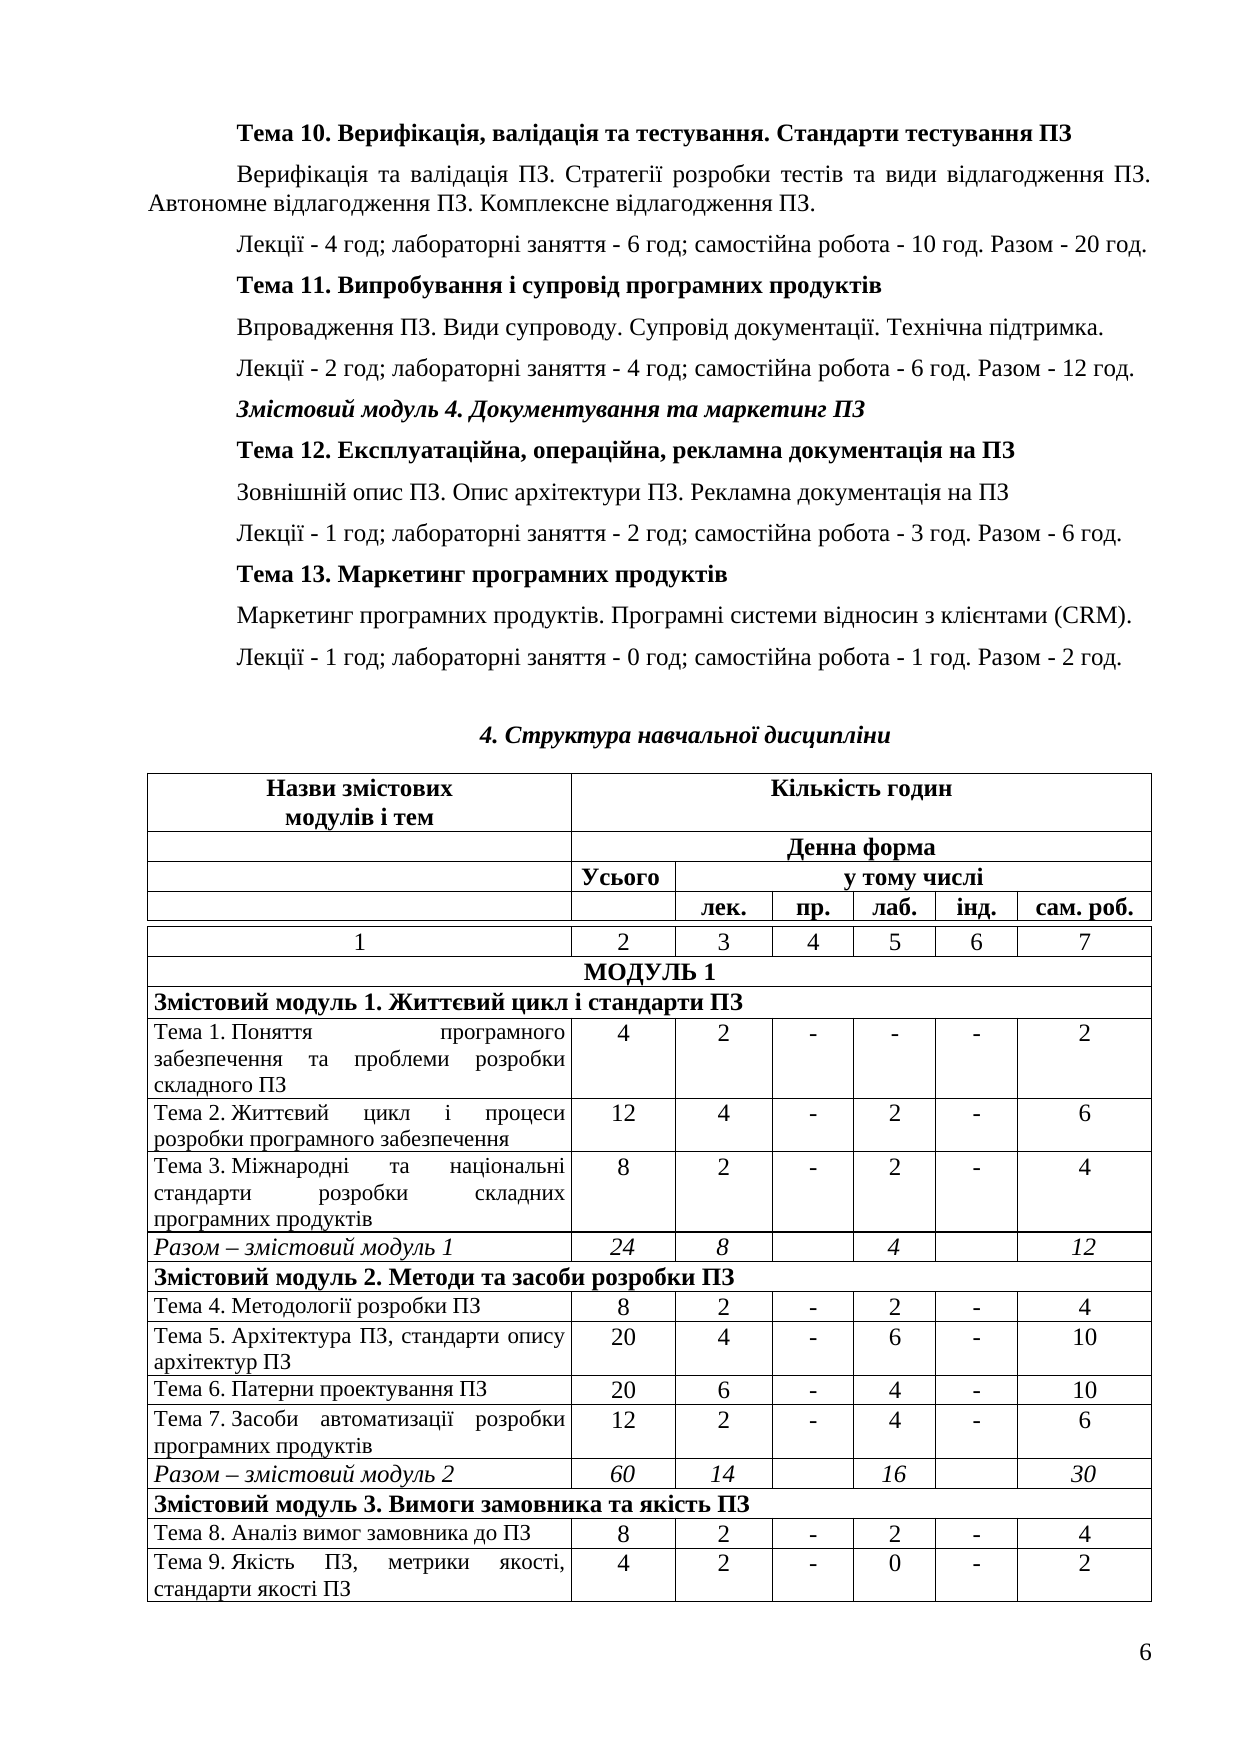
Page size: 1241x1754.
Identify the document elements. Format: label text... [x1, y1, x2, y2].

table_cell - [936, 1519, 1017, 1547]
text Маркетинг програмних продуктів. Програмні системи відносин з клієнтами (CRM). [148, 601, 1152, 629]
table_cell Денна форма [572, 832, 1151, 861]
text Лекції - 4 год; лабораторні заняття - 6 год; самостійна робота - 10 год. Разом - 20 год. [148, 229, 1152, 258]
table_cell - [936, 1405, 1017, 1458]
table_cell Усього [572, 862, 675, 891]
table_cell 60 [572, 1459, 675, 1488]
table_cell 20 [572, 1376, 675, 1404]
table_cell 8 [572, 1152, 675, 1231]
table_cell 2 [854, 1292, 935, 1321]
table_cell - [936, 1322, 1017, 1374]
text Тема 13. Маркетинг програмних продуктів [236, 559, 1152, 588]
table_cell [936, 1233, 1017, 1261]
table_cell 4 [1018, 1519, 1151, 1547]
table_cell 30 [1018, 1459, 1151, 1488]
table_header Назви змістових модулів і тем [148, 774, 571, 831]
table_cell 4 [676, 1099, 772, 1151]
text Зовнішній опис ПЗ. Опис архітектури ПЗ. Рекламна документація на ПЗ [148, 477, 1152, 506]
table_cell 24 [572, 1233, 675, 1261]
text Змістовий модуль 4. Документування та маркетинг ПЗ [148, 394, 1152, 423]
table_cell 8 [572, 1292, 675, 1321]
table_header Кількість годин [572, 774, 1151, 831]
table_cell інд. [936, 892, 1017, 920]
text Тема 10. Верифікація, валідація та тестування. Стандарти тестування ПЗ [236, 118, 1152, 147]
table_cell 6 [1018, 1405, 1151, 1458]
table_cell 10 [1018, 1376, 1151, 1404]
table_cell 2 [854, 1099, 935, 1151]
table_cell - [773, 1292, 853, 1321]
table_cell Тема 3. Міжнародні та національні стандарти розробки складних програмних продуктів [148, 1152, 571, 1231]
table_cell 2 [676, 1405, 772, 1458]
table_cell [148, 832, 571, 861]
table_cell [773, 1459, 853, 1488]
table_cell Тема 7. Засоби автоматизації розробки програмних продуктів [148, 1405, 571, 1458]
text Верифікація та валідація ПЗ. Стратегії розробки тестів та види відлагодження ПЗ. Автономне відлагодження ПЗ. Комплексне відлагодження ПЗ. [148, 159, 1152, 217]
table_cell 2 [676, 1019, 772, 1097]
table_cell - [936, 1019, 1017, 1097]
table_header 3 [676, 927, 772, 956]
table_cell 8 [572, 1519, 675, 1547]
table_cell Тема 1. Поняття програмного забезпечення та проблеми розробки складного ПЗ [148, 1019, 571, 1097]
table_cell 4 [676, 1322, 772, 1374]
table_cell 14 [676, 1459, 772, 1488]
table_cell 6 [854, 1322, 935, 1374]
table_header 2 [572, 927, 675, 956]
table_cell 0 [854, 1549, 935, 1601]
table_header 7 [1018, 927, 1151, 956]
table_cell у тому числі [676, 862, 1151, 891]
table_cell Тема 9. Якість ПЗ, метрики якості, стандарти якості ПЗ [148, 1549, 571, 1601]
table_cell Тема 4. Методології розробки ПЗ [148, 1292, 571, 1321]
table_cell Тема 8. Аналіз вимог замовника до ПЗ [148, 1519, 571, 1547]
table_cell 6 [1018, 1099, 1151, 1151]
table_cell [936, 1459, 1017, 1488]
table_cell 16 [854, 1459, 935, 1488]
table_cell - [936, 1549, 1017, 1601]
table_cell 2 [676, 1292, 772, 1321]
table_cell - [854, 1019, 935, 1097]
table_cell 4 [572, 1549, 675, 1601]
text Лекції - 1 год; лабораторні заняття - 0 год; самостійна робота - 1 год. Разом - 2 год. [148, 642, 1152, 671]
table_cell [148, 862, 571, 891]
table_cell 4 [854, 1233, 935, 1261]
table_cell 4 [854, 1376, 935, 1404]
text Лекції - 2 год; лабораторні заняття - 4 год; самостійна робота - 6 год. Разом - 12 год. [148, 353, 1152, 382]
table_cell Тема 6. Патерни проектування ПЗ [148, 1376, 571, 1404]
table_header 4 [773, 927, 853, 956]
table_cell Тема 5. Архітектура ПЗ, стандарти опису архітектур ПЗ [148, 1322, 571, 1374]
table_cell Тема 2. Життєвий цикл і процеси розробки програмного забезпечення [148, 1099, 571, 1151]
table_cell 4 [1018, 1152, 1151, 1231]
table_cell - [936, 1376, 1017, 1404]
table_cell - [773, 1019, 853, 1097]
table_cell 2 [1018, 1549, 1151, 1601]
table_cell - [773, 1519, 853, 1547]
table_cell 6 [676, 1376, 772, 1404]
table_cell 4 [572, 1019, 675, 1097]
table_cell 8 [676, 1233, 772, 1261]
table_cell МОДУЛЬ 1 [148, 957, 1151, 986]
table_header 5 [854, 927, 935, 956]
table_cell - [773, 1549, 853, 1601]
table_cell 2 [676, 1549, 772, 1601]
table_cell Змістовий модуль 2. Методи та засоби розробки ПЗ [148, 1262, 1151, 1291]
table_cell пр. [773, 892, 853, 920]
table_cell - [936, 1292, 1017, 1321]
table_cell [572, 892, 675, 920]
table_cell - [773, 1152, 853, 1231]
text Тема 11. Випробування і супровід програмних продуктів [236, 271, 1152, 299]
table_cell - [773, 1405, 853, 1458]
table_cell 2 [854, 1519, 935, 1547]
table_cell Змістовий модуль 3. Вимоги замовника та якість ПЗ [148, 1489, 1151, 1518]
table_cell [148, 892, 571, 920]
table_cell - [936, 1099, 1017, 1151]
table_cell Разом – змістовий модуль 2 [148, 1459, 571, 1488]
table_cell - [773, 1376, 853, 1404]
table_header 1 [148, 927, 571, 956]
table_cell - [773, 1322, 853, 1374]
table_cell 2 [1018, 1019, 1151, 1097]
table_header 6 [936, 927, 1017, 956]
table_cell лек. [676, 892, 772, 920]
table_cell 20 [572, 1322, 675, 1374]
table_cell 12 [572, 1099, 675, 1151]
text 4. Структура навчальної дисципліни [148, 720, 1152, 748]
table_cell Разом – змістовий модуль 1 [148, 1233, 571, 1261]
text Тема 12. Експлуатаційна, операційна, рекламна документація на ПЗ [236, 436, 1152, 464]
table_cell лаб. [854, 892, 935, 920]
table_cell - [773, 1099, 853, 1151]
table_cell сам. роб. [1018, 892, 1151, 920]
table_cell 4 [1018, 1292, 1151, 1321]
table_cell 10 [1018, 1322, 1151, 1374]
table_cell Змістовий модуль 1. Життєвий цикл і стандарти ПЗ [148, 987, 1151, 1017]
table_cell 12 [1018, 1233, 1151, 1261]
table_cell - [936, 1152, 1017, 1231]
text Впровадження ПЗ. Види супроводу. Супровід документації. Технічна підтримка. [148, 312, 1152, 341]
table_cell 4 [854, 1405, 935, 1458]
table_cell 2 [676, 1152, 772, 1231]
table_cell 12 [572, 1405, 675, 1458]
table_cell 2 [854, 1152, 935, 1231]
text Лекції - 1 год; лабораторні заняття - 2 год; самостійна робота - 3 год. Разом - 6 год. [148, 518, 1152, 547]
table_cell 2 [676, 1519, 772, 1547]
table_cell [773, 1233, 853, 1261]
